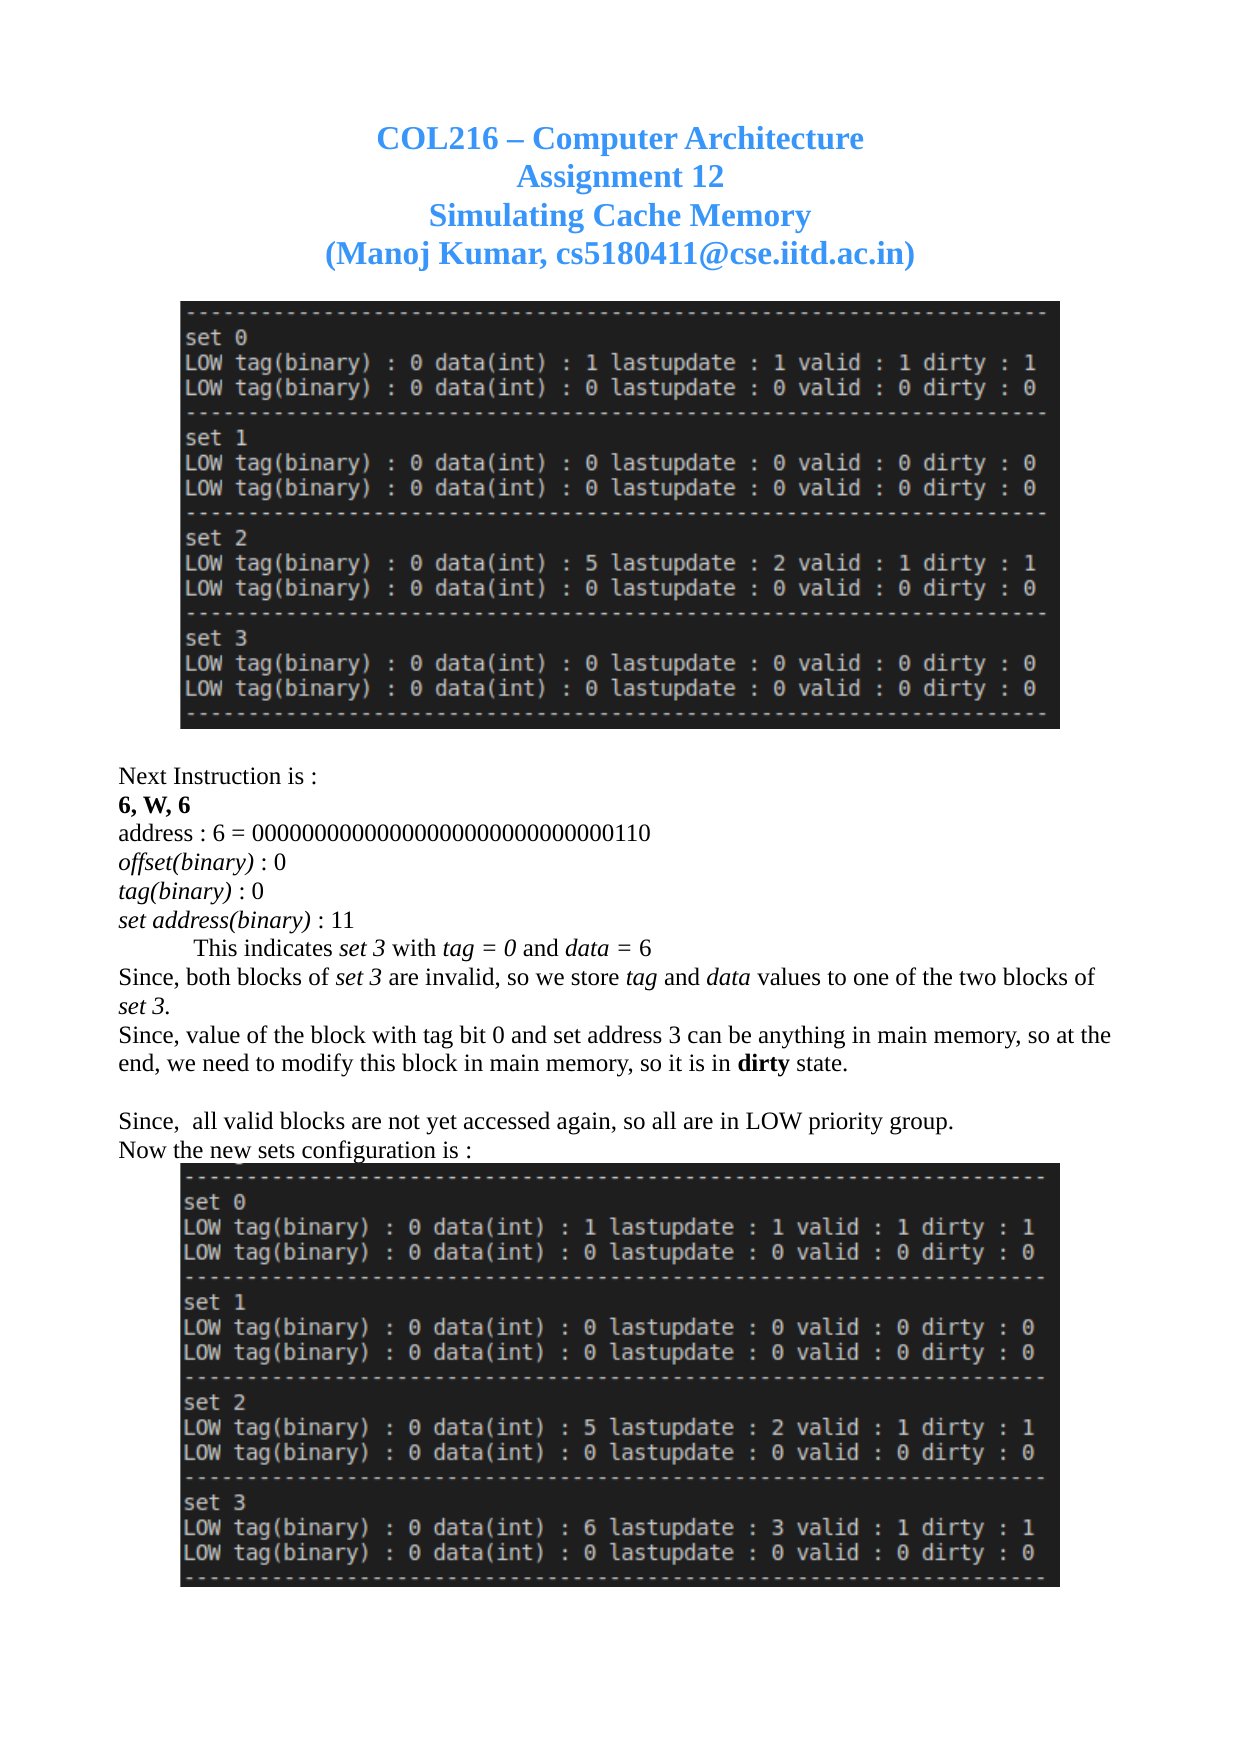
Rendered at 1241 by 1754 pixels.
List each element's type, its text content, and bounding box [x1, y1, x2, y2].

text 6, W, 6 [118, 790, 1122, 818]
text offset(binary) : 0 [118, 847, 1122, 876]
text Since, both blocks of set 3 are invalid, so we store tag and data values to one of the two blocks of set 3. [118, 962, 1122, 1020]
picture [180, 1163, 1060, 1587]
text Next Instruction is : [118, 761, 1122, 790]
picture [180, 301, 1060, 729]
text Since, all valid blocks are not yet accessed again, so all are in LOW priority group. [118, 1106, 1122, 1135]
text set address(binary) : 11 [118, 905, 1122, 933]
text tag(binary) : 0 [118, 876, 1122, 905]
text This indicates set 3 with tag = 0 and data = 6 [118, 933, 1122, 962]
text Since, value of the block with tag bit 0 and set address 3 can be anything in main memory, so at the end, we need to modify this block in main memory, so it is in dirty state. [118, 1020, 1122, 1077]
text Now the new sets configuration is : [118, 1135, 1122, 1163]
text address : 6 = 00000000000000000000000000000110 [118, 818, 1122, 847]
